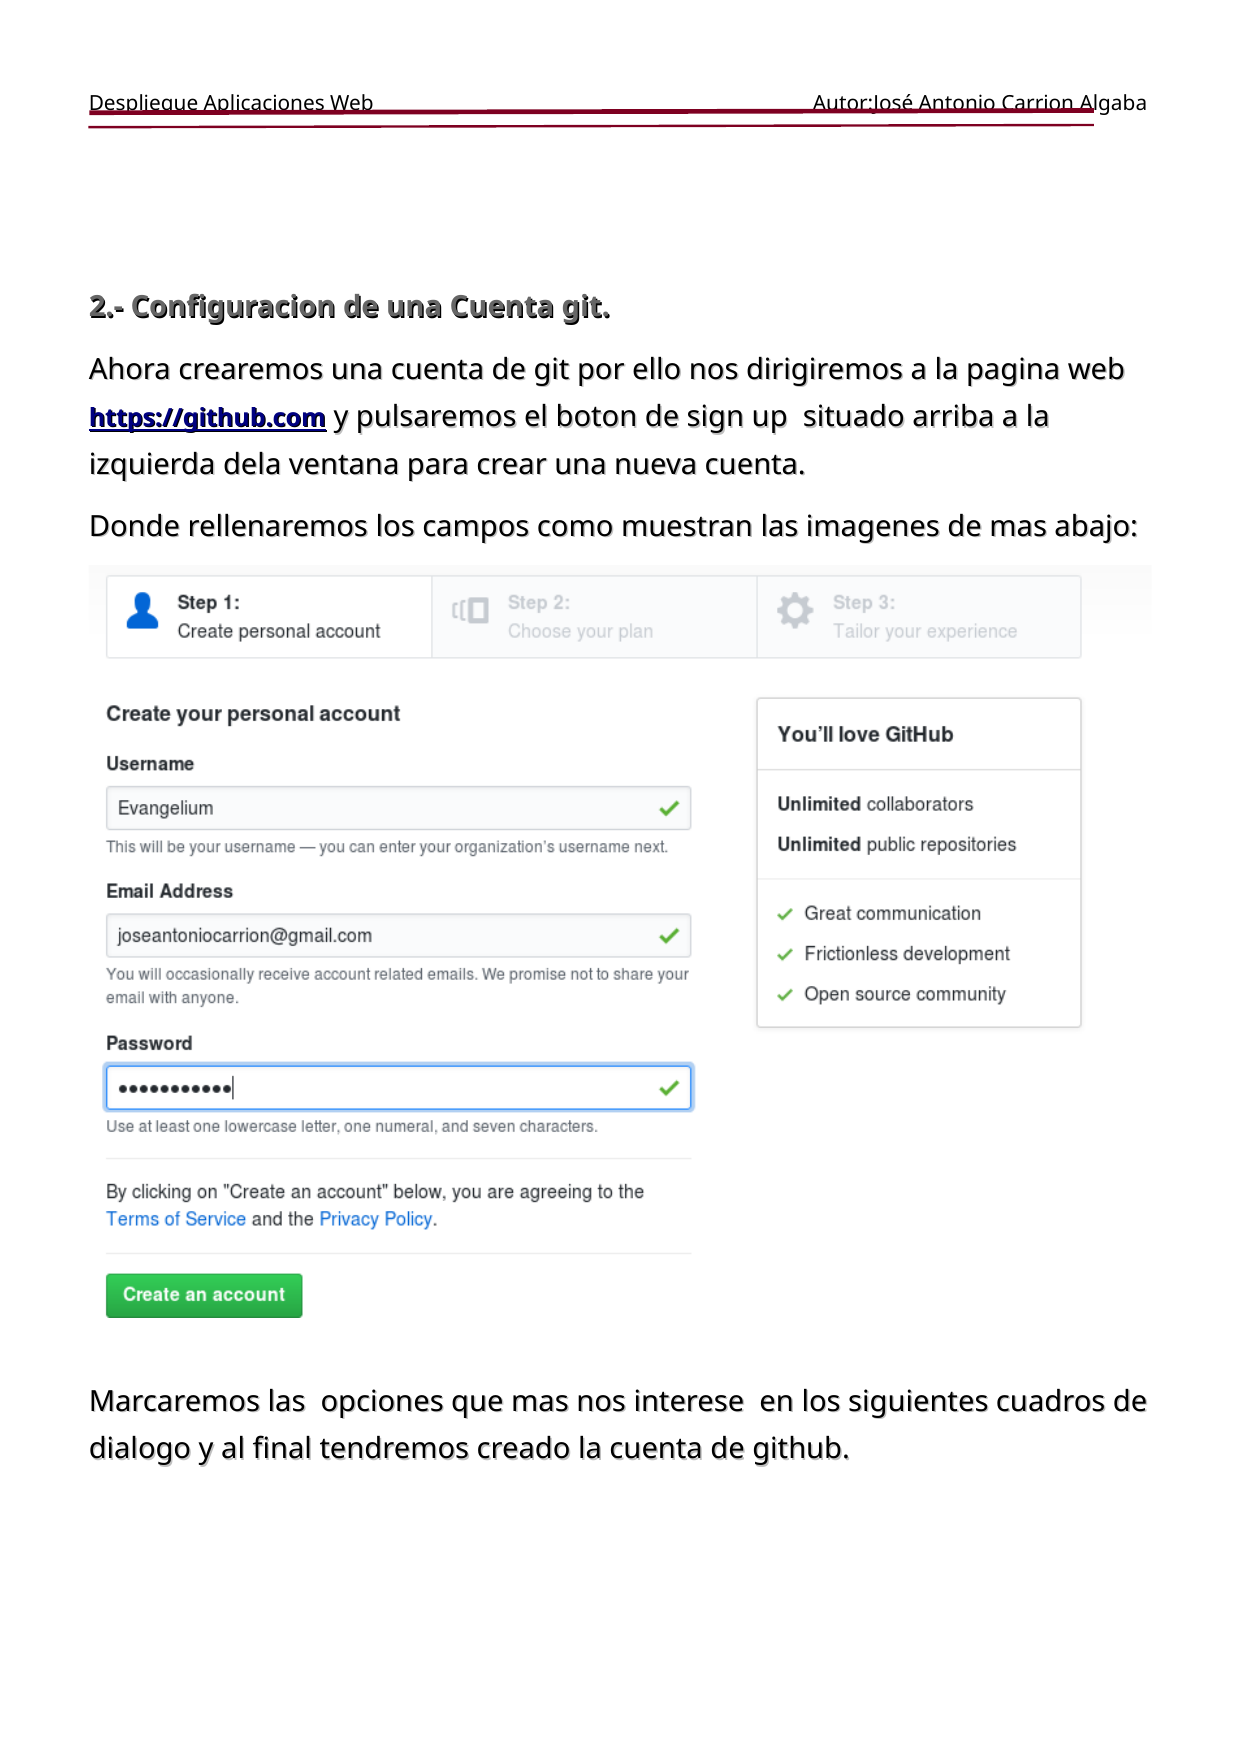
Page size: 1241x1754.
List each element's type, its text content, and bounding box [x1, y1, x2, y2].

subtitle Donde rellenaremos los campos como muestran las imagenes de mas abajo: [88, 505, 1152, 545]
subtitle Ahora crearemos una cuenta de git por ello nos dirigiremos a la pagina web https://github.com y pulsaremos el boton de sign up situado arriba a la izquierda dela ventana para crear una nueva cuenta. [88, 348, 1152, 483]
picture [88, 565, 1152, 1318]
subtitle Marcaremos las opciones que mas nos interese en los siguientes cuadros de dialogo y al final tendremos creado la cuenta de github. [88, 1380, 1152, 1467]
subtitle 2.- Configuracion de una Cuenta git. [88, 286, 1152, 325]
